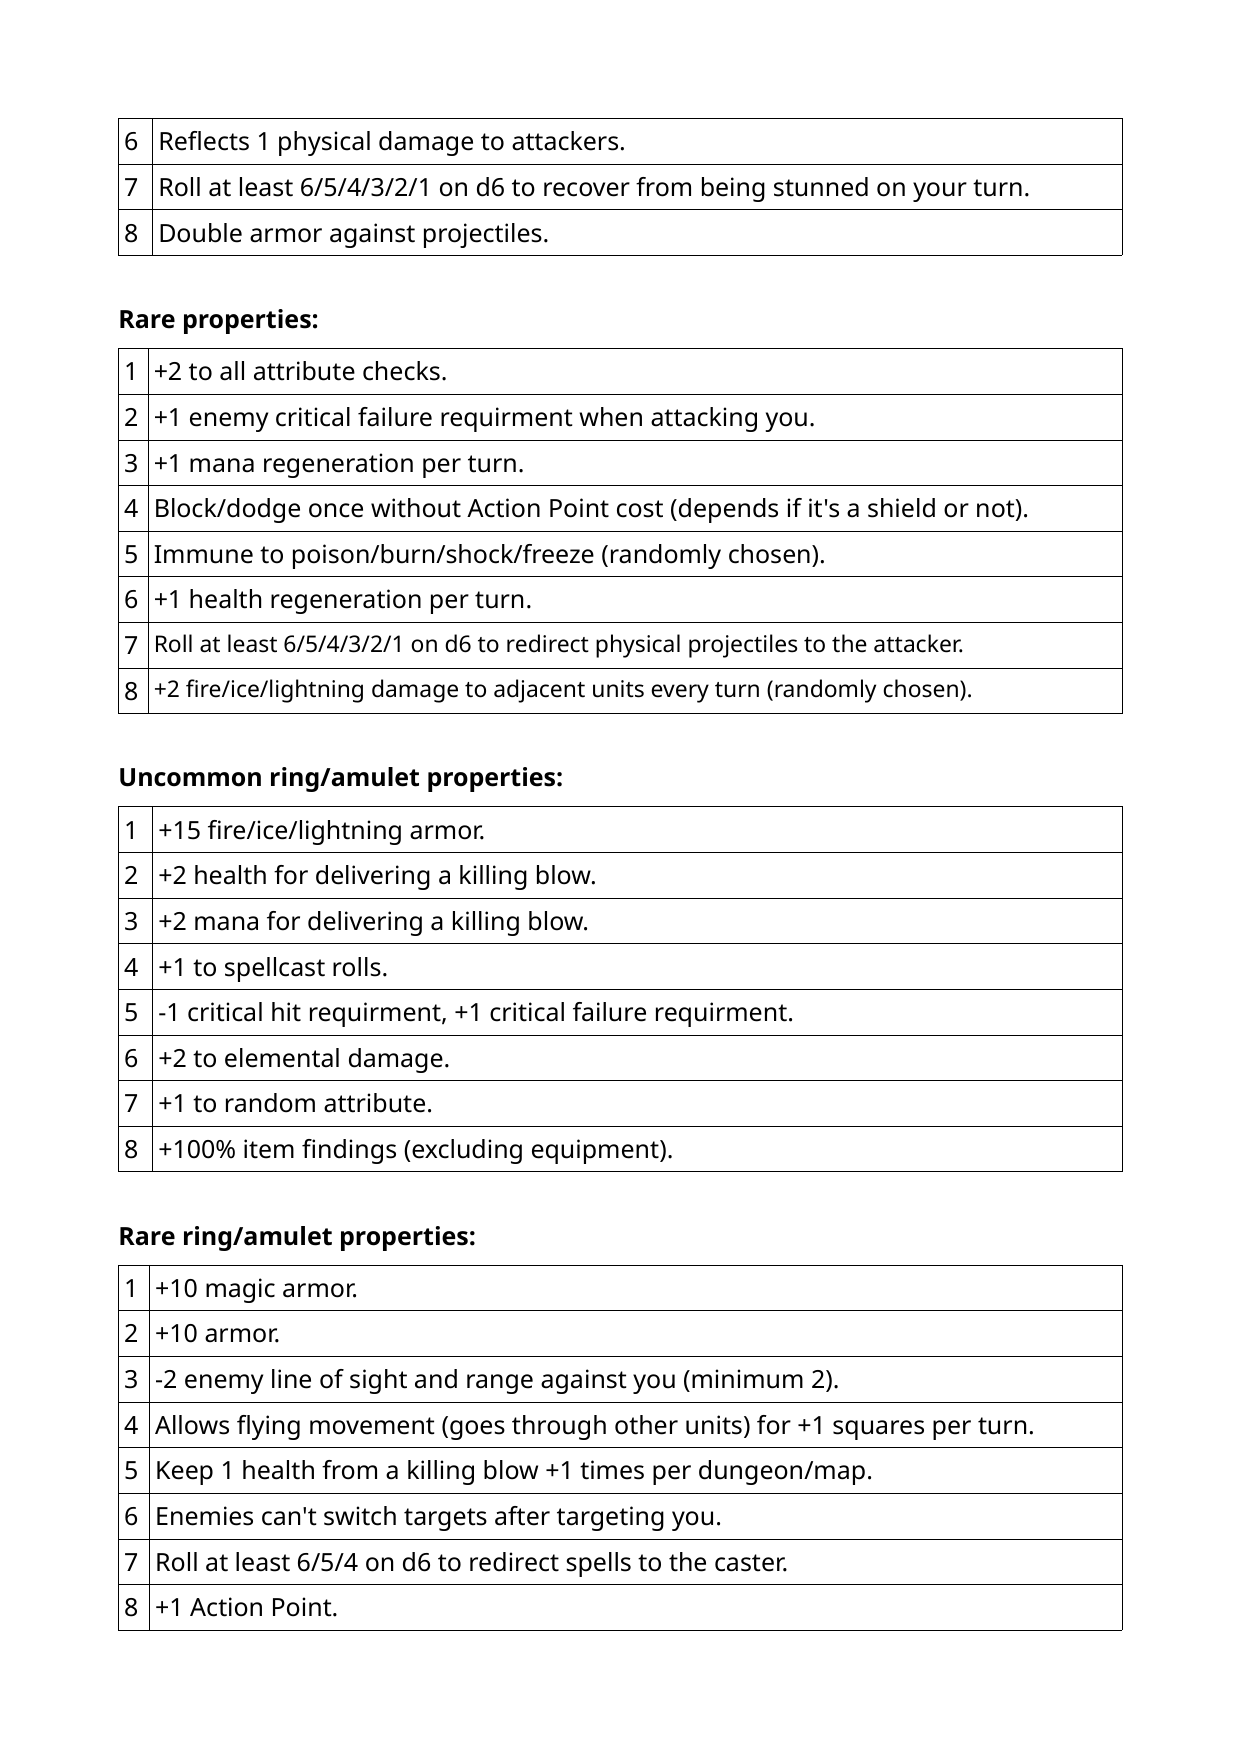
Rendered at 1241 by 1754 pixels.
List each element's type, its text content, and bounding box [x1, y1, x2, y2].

table_cell Keep 1 health from a killing blow +1 times per dungeon/map. [150, 1448, 1122, 1493]
table_cell Roll at least 6/5/4/3/2/1 on d6 to recover from being stunned on your turn. [153, 165, 1122, 209]
table_header 1 [119, 1266, 149, 1310]
table_cell 5 [119, 990, 152, 1034]
table_cell Immune to poison/burn/shock/freeze (randomly chosen). [149, 532, 1122, 576]
table_header +2 to all attribute checks. [149, 349, 1122, 394]
table_cell +2 health for delivering a killing blow. [153, 853, 1122, 898]
table_cell 5 [119, 1448, 149, 1493]
table_cell Enemies can't switch targets after targeting you. [150, 1494, 1122, 1538]
table_header +10 magic armor. [150, 1266, 1122, 1310]
table_cell 5 [119, 532, 148, 576]
table_cell +10 armor. [150, 1311, 1122, 1356]
table_cell 8 [119, 210, 152, 255]
table_cell +100% item findings (excluding equipment). [153, 1127, 1122, 1171]
table_cell 2 [119, 1311, 149, 1356]
table_cell 8 [119, 1585, 149, 1630]
table_cell +2 fire/ice/lightning damage to adjacent units every turn (randomly chosen). [149, 669, 1122, 713]
table_cell 3 [119, 441, 148, 485]
text Uncommon ring/amulet properties: [118, 760, 1122, 794]
table_cell +1 to random attribute. [153, 1081, 1122, 1126]
table_cell +1 Action Point. [150, 1585, 1122, 1630]
table_header 1 [119, 349, 148, 394]
table_cell +2 to elemental damage. [153, 1036, 1122, 1080]
table_cell 7 [119, 1540, 149, 1584]
table_cell 2 [119, 395, 148, 439]
table_cell Roll at least 6/5/4/3/2/1 on d6 to redirect physical projectiles to the attacker. [149, 623, 1122, 668]
table_cell -2 enemy line of sight and range against you (minimum 2). [150, 1357, 1122, 1402]
table_cell 7 [119, 165, 152, 209]
table_cell 6 [119, 1494, 149, 1538]
table_cell 2 [119, 853, 152, 898]
table_cell 4 [119, 486, 148, 531]
table_cell 3 [119, 1357, 149, 1402]
table_cell Reflects 1 physical damage to attackers. [153, 119, 1122, 164]
table_cell Block/dodge once without Action Point cost (depends if it's a shield or not). [149, 486, 1122, 531]
table_cell 6 [119, 1036, 152, 1080]
table_cell 7 [119, 623, 148, 668]
table_cell 8 [119, 1127, 152, 1171]
text Rare properties: [118, 302, 1122, 336]
table_cell 6 [119, 119, 152, 164]
table_cell 3 [119, 899, 152, 943]
table_cell -1 critical hit requirment, +1 critical failure requirment. [153, 990, 1122, 1034]
table_cell 6 [119, 577, 148, 622]
table_cell 8 [119, 669, 148, 713]
table_cell Roll at least 6/5/4 on d6 to redirect spells to the caster. [150, 1540, 1122, 1584]
text Rare ring/amulet properties: [118, 1218, 1122, 1252]
table_cell +1 mana regeneration per turn. [149, 441, 1122, 485]
table_cell Double armor against projectiles. [153, 210, 1122, 255]
table_header 1 [119, 807, 152, 852]
table_cell Allows flying movement (goes through other units) for +1 squares per turn. [150, 1403, 1122, 1447]
table_header +15 fire/ice/lightning armor. [153, 807, 1122, 852]
table_cell 7 [119, 1081, 152, 1126]
table_cell 4 [119, 944, 152, 989]
table_cell +1 to spellcast rolls. [153, 944, 1122, 989]
table_cell +2 mana for delivering a killing blow. [153, 899, 1122, 943]
table_cell +1 enemy critical failure requirment when attacking you. [149, 395, 1122, 439]
table_cell +1 health regeneration per turn. [149, 577, 1122, 622]
table_cell 4 [119, 1403, 149, 1447]
